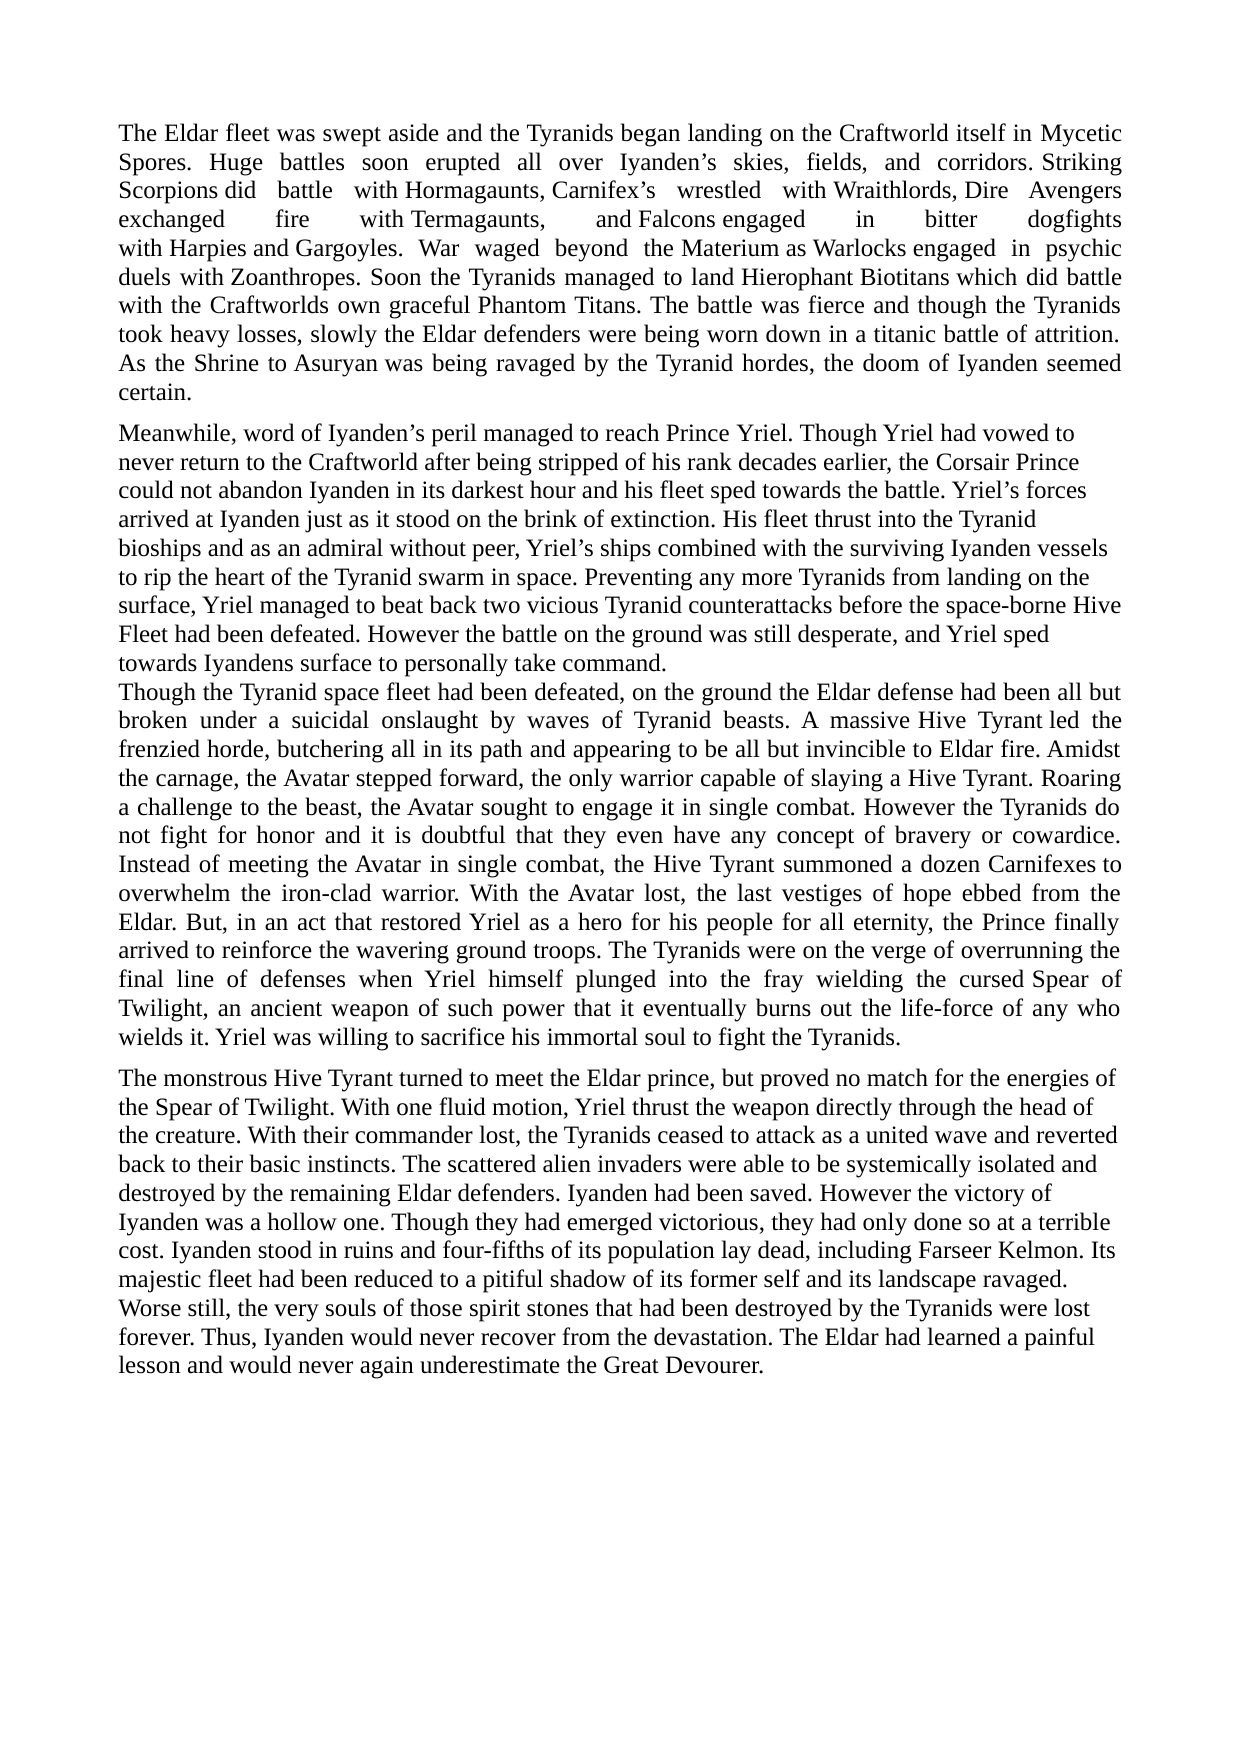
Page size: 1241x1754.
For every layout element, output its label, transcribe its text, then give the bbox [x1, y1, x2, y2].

text Though the Tyranid space fleet had been defeated, on the ground the Eldar defense had been all but broken under a suicidal onslaught by waves of Tyranid beasts. A massive Hive Tyrant led the frenzied horde, butchering all in its path and appearing to be all but invincible to Eldar fire. Amidst the carnage, the Avatar stepped forward, the only warrior capable of slaying a Hive Tyrant. Roaring a challenge to the beast, the Avatar sought to engage it in single combat. However the Tyranids do not fight for honor and it is doubtful that they even have any concept of bravery or cowardice. Instead of meeting the Avatar in single combat, the Hive Tyrant summoned a dozen Carnifexes to overwhelm the iron-clad warrior. With the Avatar lost, the last vestiges of hope ebbed from the Eldar. But, in an act that restored Yriel as a hero for his people for all eternity, the Prince finally arrived to reinforce the wavering ground troops. The Tyranids were on the verge of overrunning the final line of defenses when Yriel himself plunged into the fray wielding the cursed Spear of Twilight, an ancient weapon of such power that it eventually burns out the life-force of any who wields it. Yriel was willing to sacrifice his immortal soul to fight the Tyranids. [118, 677, 1122, 1051]
text The Eldar fleet was swept aside and the Tyranids began landing on the Craftworld itself in Mycetic Spores. Huge battles soon erupted all over Iyanden’s skies, fields, and corridors. Striking Scorpions did battle with Hormagaunts, Carnifex’s wrestled with Wraithlords, Dire Avengers exchanged fire with Termagaunts, and Falcons engaged in bitter dogfights with Harpies and Gargoyles. War waged beyond the Materium as Warlocks engaged in psychic duels with Zoanthropes. Soon the Tyranids managed to land Hierophant Biotitans which did battle with the Craftworlds own graceful Phantom Titans. The battle was fierce and though the Tyranids took heavy losses, slowly the Eldar defenders were being worn down in a titanic battle of attrition. As the Shrine to Asuryan was being ravaged by the Tyranid hordes, the doom of Iyanden seemed certain. [118, 118, 1122, 406]
text Meanwhile, word of Iyanden’s peril managed to reach Prince Yriel. Though Yriel had vowed to never return to the Craftworld after being stripped of his rank decades earlier, the Corsair Prince could not abandon Iyanden in its darkest hour and his fleet sped towards the battle. Yriel’s forces arrived at Iyanden just as it stood on the brink of extinction. His fleet thrust into the Tyranid bioships and as an admiral without peer, Yriel’s ships combined with the surviving Iyanden vessels to rip the heart of the Tyranid swarm in space. Preventing any more Tyranids from landing on the surface, Yriel managed to beat back two vicious Tyranid counterattacks before the space-borne Hive Fleet had been defeated. However the battle on the ground was still desperate, and Yriel sped towards Iyandens surface to personally take command. [118, 418, 1122, 677]
text The monstrous Hive Tyrant turned to meet the Eldar prince, but proved no match for the energies of the Spear of Twilight. With one fluid motion, Yriel thrust the weapon directly through the head of the creature. With their commander lost, the Tyranids ceased to attack as a united wave and reverted back to their basic instincts. The scattered alien invaders were able to be systemically isolated and destroyed by the remaining Eldar defenders. Iyanden had been saved. However the victory of Iyanden was a hollow one. Though they had emerged victorious, they had only done so at a terrible cost. Iyanden stood in ruins and four-fifths of its population lay dead, including Farseer Kelmon. Its majestic fleet had been reduced to a pitiful shadow of its former self and its landscape ravaged. Worse still, the very souls of those spirit stones that had been destroyed by the Tyranids were lost forever. Thus, Iyanden would never recover from the devastation. The Eldar had learned a painful lesson and would never again underestimate the Great Devourer. [118, 1063, 1122, 1379]
